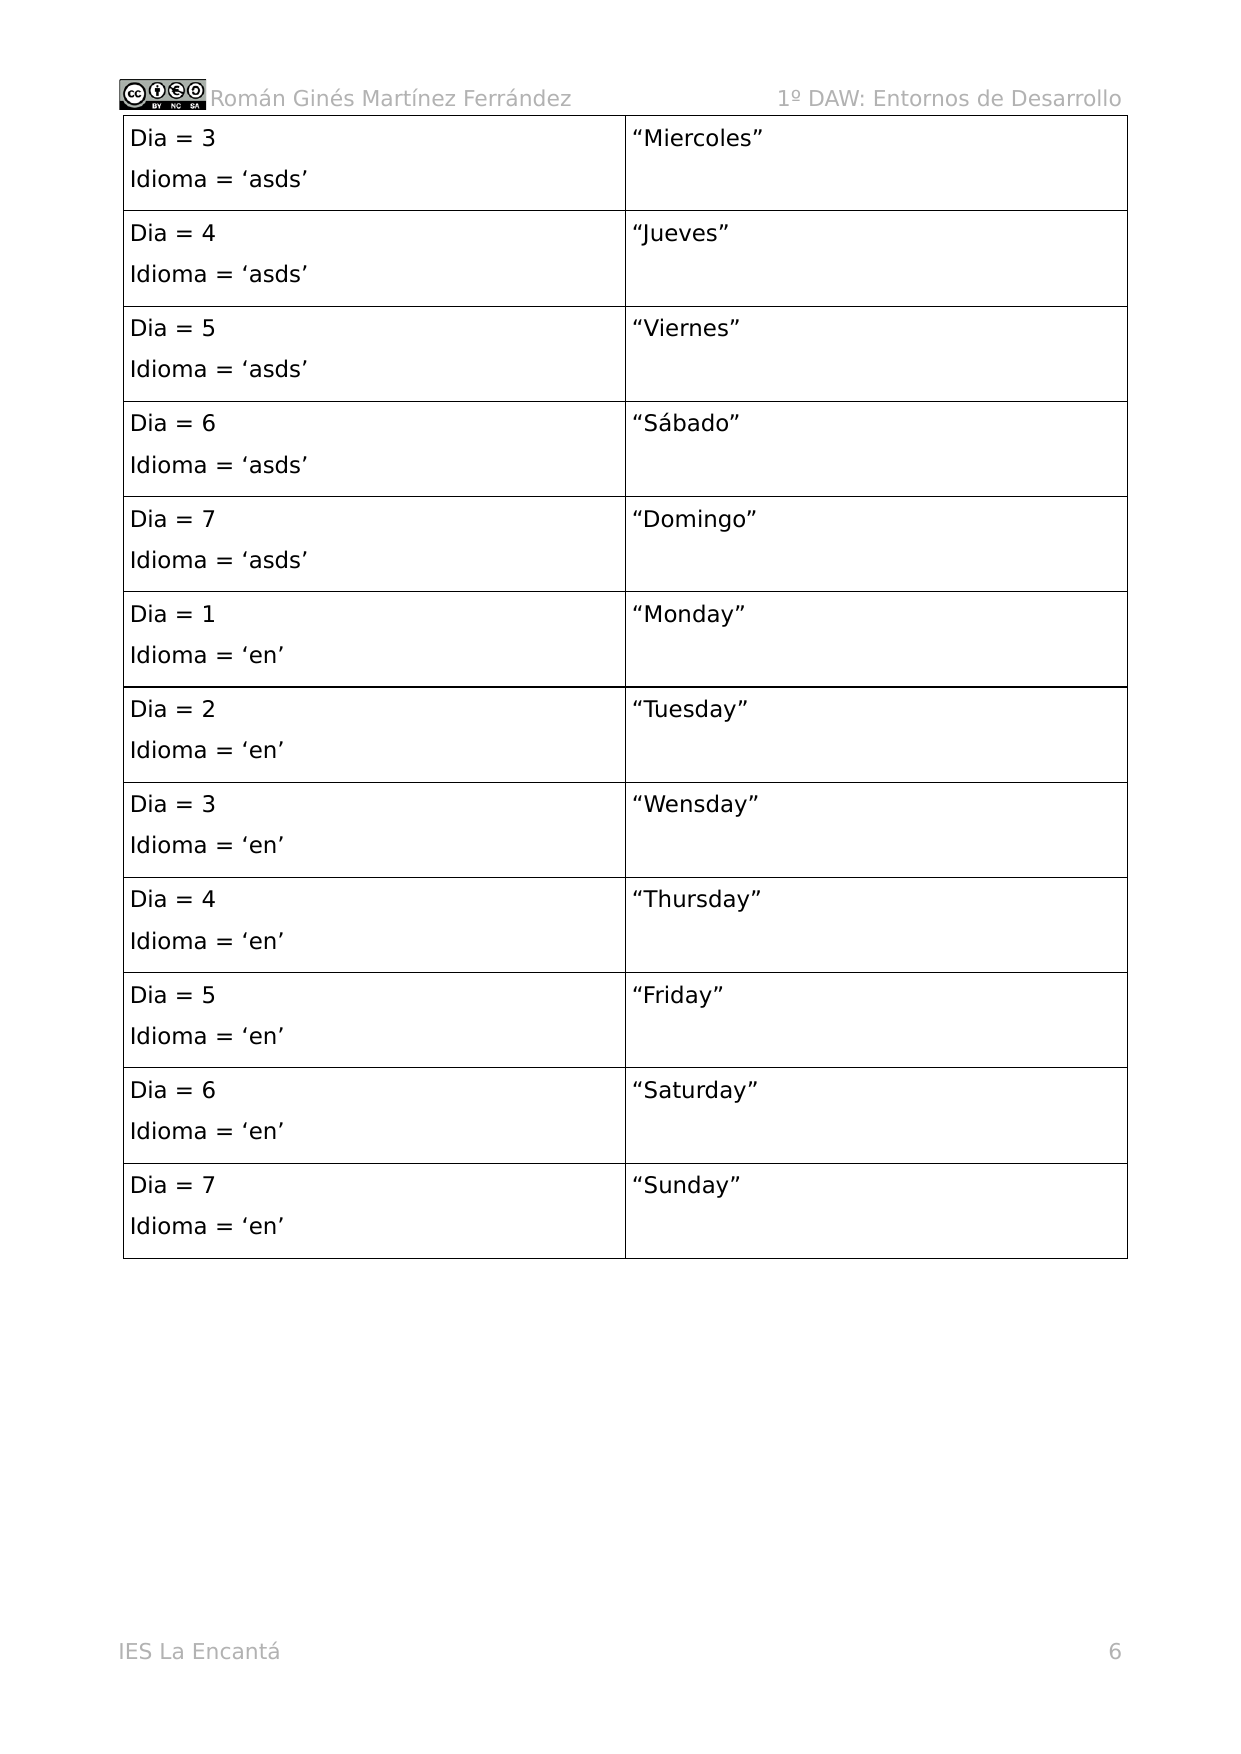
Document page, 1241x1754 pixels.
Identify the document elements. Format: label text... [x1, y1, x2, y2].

table_cell “Miercoles” [626, 116, 1127, 210]
table_cell Dia = 6 Idioma = ‘en’ [124, 1068, 625, 1162]
table_cell Dia = 4 Idioma = ‘asds’ [124, 211, 625, 306]
table_cell Dia = 7 Idioma = ‘en’ [124, 1164, 625, 1258]
table_cell Dia = 1 Idioma = ‘en’ [124, 592, 625, 686]
table_cell “Wensday” [626, 783, 1127, 877]
table_cell “Sábado” [626, 402, 1127, 496]
table_cell Dia = 7 Idioma = ‘asds’ [124, 497, 625, 591]
table_cell Dia = 3 Idioma = ‘en’ [124, 783, 625, 877]
table_cell Dia = 5 Idioma = ‘asds’ [124, 307, 625, 401]
table_cell “Viernes” [626, 307, 1127, 401]
table_cell “Jueves” [626, 211, 1127, 306]
table_cell Dia = 2 Idioma = ‘en’ [124, 688, 625, 782]
table_cell Dia = 4 Idioma = ‘en’ [124, 878, 625, 972]
table_cell Dia = 3 Idioma = ‘asds’ [124, 116, 625, 210]
table_cell “Saturday” [626, 1068, 1127, 1162]
table_cell “Sunday” [626, 1164, 1127, 1258]
table_cell Dia = 5 Idioma = ‘en’ [124, 973, 625, 1067]
table_cell “Monday” [626, 592, 1127, 686]
table_cell Dia = 6 Idioma = ‘asds’ [124, 402, 625, 496]
table_cell “Thursday” [626, 878, 1127, 972]
table_cell “Tuesday” [626, 688, 1127, 782]
table_cell “Friday” [626, 973, 1127, 1067]
table_cell “Domingo” [626, 497, 1127, 591]
